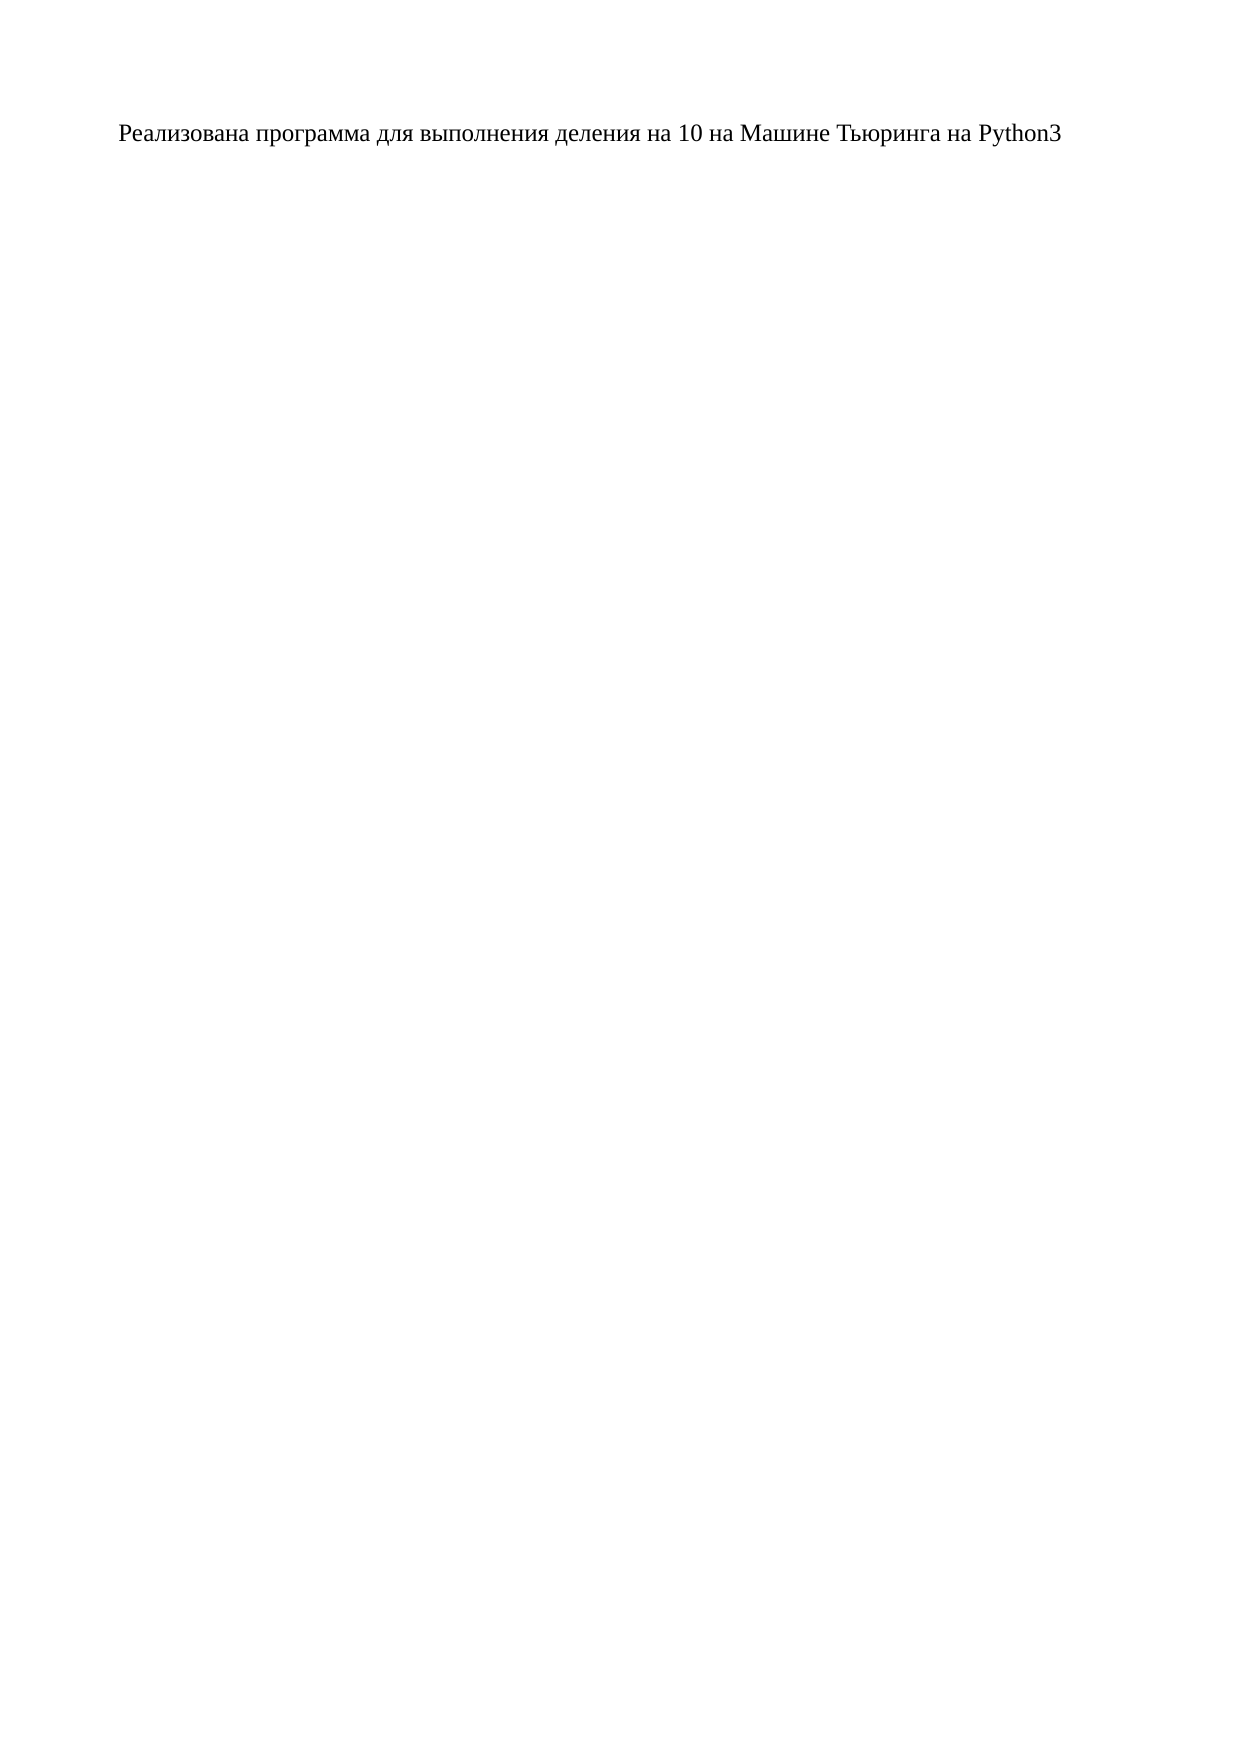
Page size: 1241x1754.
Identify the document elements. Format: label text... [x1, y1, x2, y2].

text Реализована программа для выполнения деления на 10 на Машине Тьюринга на Python3 [118, 118, 1122, 147]
